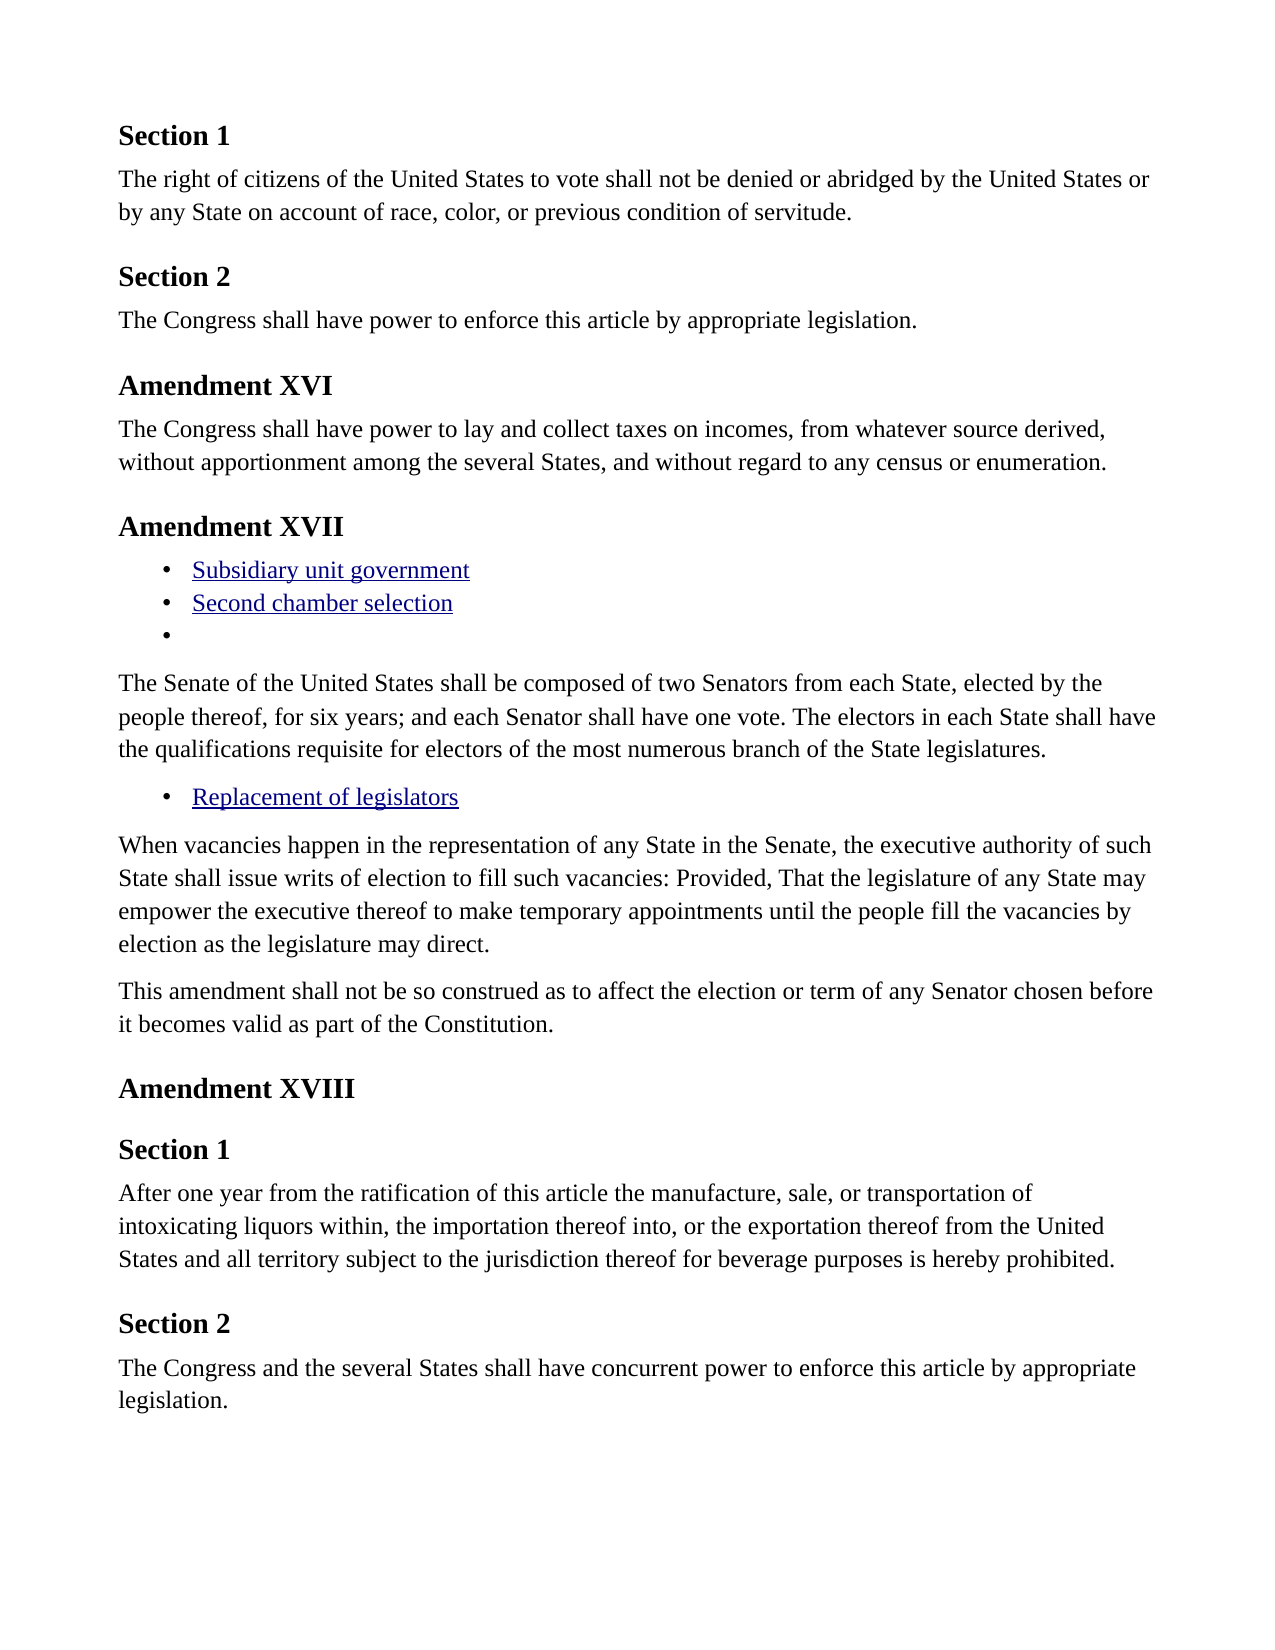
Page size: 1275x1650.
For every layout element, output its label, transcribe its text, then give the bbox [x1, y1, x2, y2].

subtitle Amendment XVII [118, 509, 1157, 542]
text The Congress shall have power to enforce this article by appropriate legislation. [118, 305, 1157, 334]
subtitle Section 1 [118, 1132, 1157, 1166]
text The Congress shall have power to lay and collect taxes on incomes, from whatever source derived, without apportionment among the several States, and without regard to any census or enumeration. [118, 414, 1157, 475]
list Second chamber selection [162, 588, 1157, 617]
text The right of citizens of the United States to vote shall not be denied or abridged by the United States or by any State on account of race, color, or previous condition of servitude. [118, 164, 1157, 226]
subtitle Amendment XVI [118, 368, 1157, 401]
text After one year from the ratification of this article the manufacture, sale, or transportation of intoxicating liquors within, the importation thereof into, or the exportation thereof from the United States and all territory subject to the jurisdiction thereof for beverage purposes is hereby prohibited. [118, 1178, 1157, 1273]
subtitle Amendment XVIII [118, 1072, 1157, 1105]
subtitle Section 1 [118, 118, 1157, 152]
list Subsidiary unit government [162, 555, 1157, 584]
list Replacement of legislators [162, 782, 1157, 811]
text The Congress and the several States shall have concurrent power to enforce this article by appropriate legislation. [118, 1353, 1157, 1414]
subtitle Section 2 [118, 259, 1157, 293]
text When vacancies happen in the representation of any State in the Senate, the executive authority of such State shall issue writs of election to fill such vacancies: Provided, That the legislature of any State may empower the executive thereof to make temporary appointments until the people fill the vacancies by election as the legislature may direct. [118, 830, 1157, 958]
text This amendment shall not be so construed as to affect the election or term of any Senator chosen before it becomes valid as part of the Constitution. [118, 976, 1157, 1038]
subtitle Section 2 [118, 1307, 1157, 1340]
text The Senate of the United States shall be composed of two Senators from each State, elected by the people thereof, for six years; and each Senator shall have one vote. The electors in each State shall have the qualifications requisite for electors of the most numerous branch of the State legislatures. [118, 668, 1157, 763]
